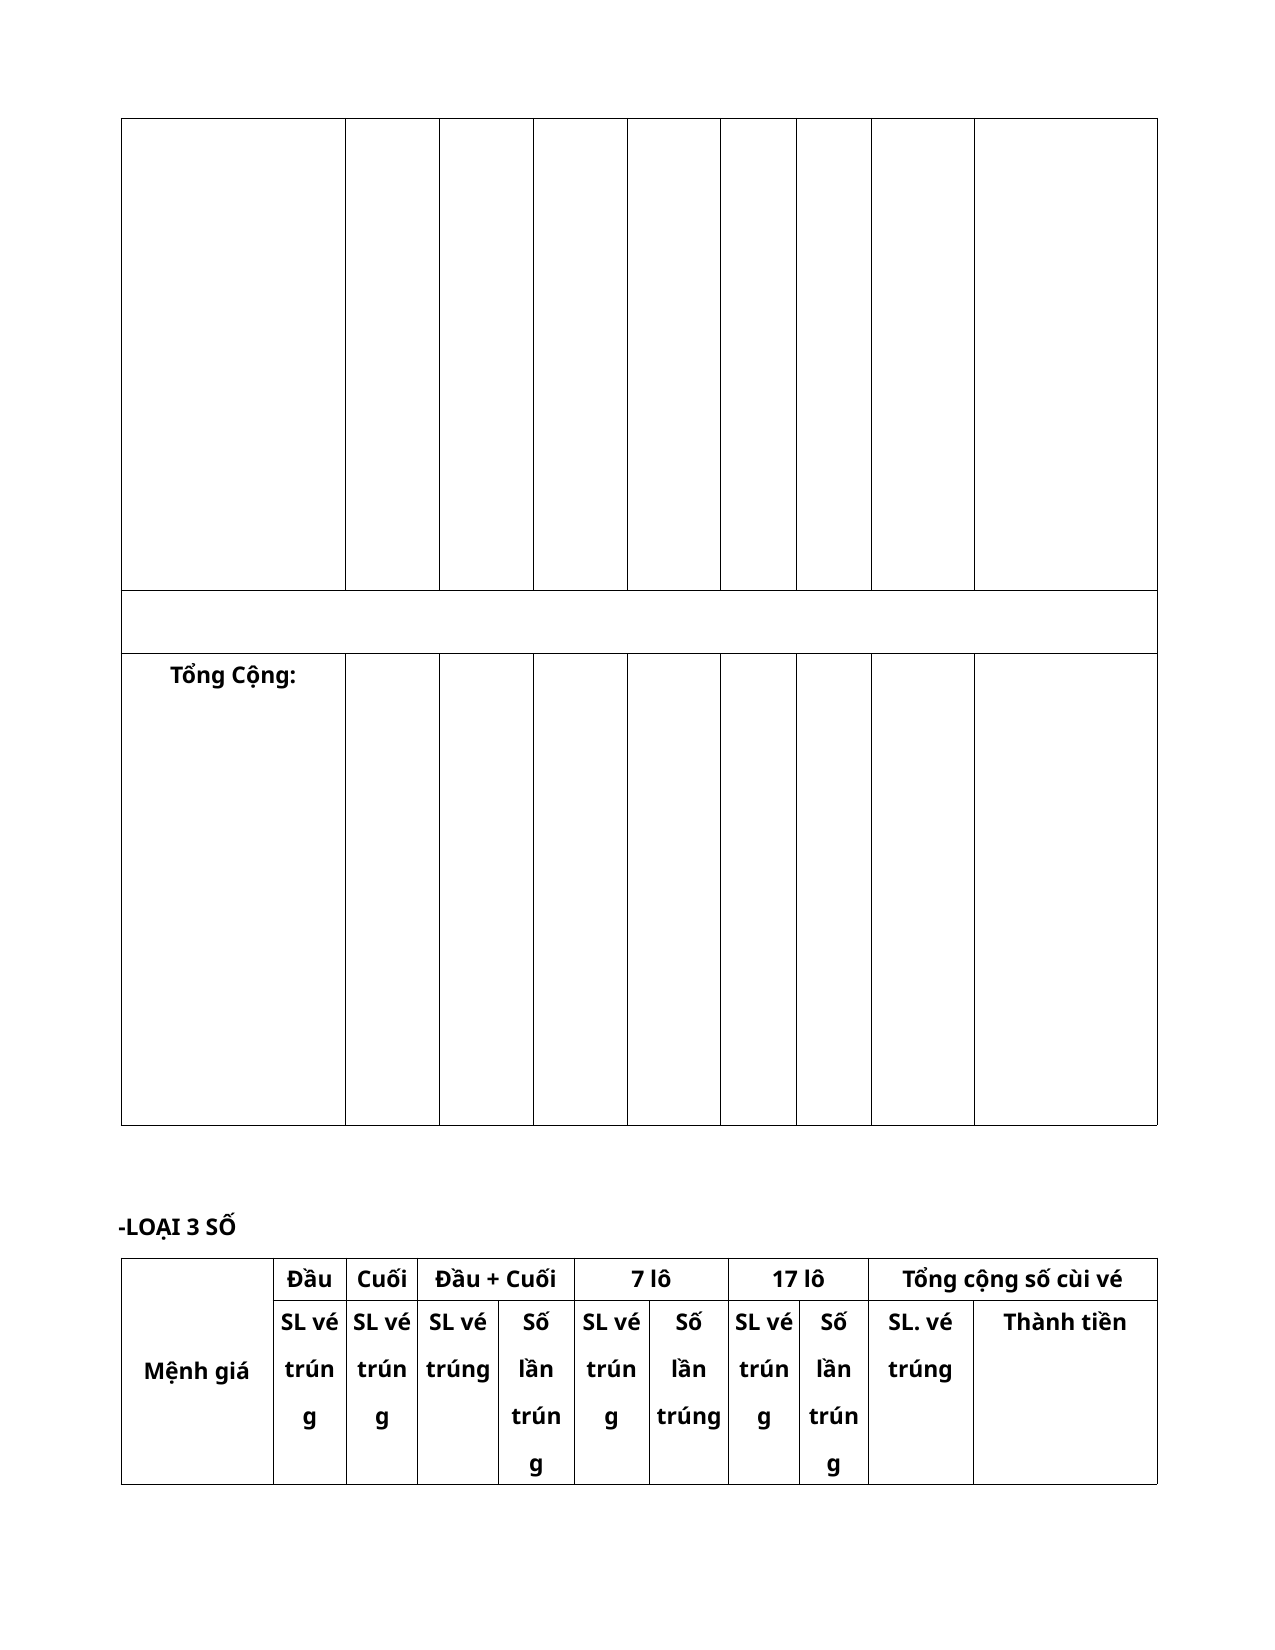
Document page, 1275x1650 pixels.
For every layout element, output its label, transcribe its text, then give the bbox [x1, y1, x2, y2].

text -LOẠI 3 SỐ [118, 1211, 1157, 1242]
table_cell Số lần trúng [800, 1301, 868, 1484]
table_cell <get_trathuong_2(menhgia)['sl_2_c']> [440, 119, 533, 590]
table_cell <get_tong_trathuong_2()['sl_2_c']> [440, 654, 533, 1125]
table_header Đầu [274, 1259, 346, 1300]
text <if test="get_tong_trathuong_3()['tongcong'] <> '0' "> [118, 1168, 1157, 1196]
table_cell <get_tong_trathuong_2()['sl_2_18_trung']> [797, 654, 871, 1125]
table_header Tổng cộng số cùi vé [869, 1259, 1157, 1300]
table_cell <get_tong_trathuong_2()['sl_2_18']> [721, 654, 796, 1125]
table_cell <get_trathuong_2(menhgia)['sl_2_18_trung']> [797, 119, 871, 590]
table_cell <get_trathuong_2(menhgia)['sl_2_d']> [346, 119, 439, 590]
table_header 17 lô [729, 1259, 868, 1300]
table_cell </for> [122, 591, 1157, 653]
table_header 7 lô [575, 1259, 728, 1300]
table_cell Thành tiền [974, 1301, 1157, 1484]
table_cell SL vé trúng [729, 1301, 799, 1484]
table_cell SL vé trúng [418, 1301, 498, 1484]
table_cell Số lần trúng [499, 1301, 574, 1484]
table_cell SL vé trúng [347, 1301, 417, 1484]
table_header Mệnh giá [122, 1259, 273, 1484]
table_cell <get_trathuong_2(menhgia)['tong_ve']> [872, 119, 974, 590]
table_cell SL. vé trúng [869, 1301, 973, 1484]
table_cell <get_tong_trathuong_2()['sl_2_dc']> [534, 654, 627, 1125]
table_cell <get_tong_trathuong_2()['sl_2_dc_trung']> [628, 654, 720, 1125]
table_cell <get_tong_trathuong_2()['tongcong']> [975, 654, 1157, 1125]
table_cell <get_tong_trathuong_2()['tongve']> [872, 654, 974, 1125]
table_cell Tổng Cộng: [122, 654, 345, 1125]
table_cell SL vé trúng [274, 1301, 346, 1484]
text </if> [118, 1125, 1157, 1154]
table_cell <get_trathuong_2(menhgia)['sl_2_18']> [721, 119, 796, 590]
table_cell <get_trathuong_2(menhgia)['sl_2_dc']> [534, 119, 627, 590]
table_cell <get_trathuong_2(menhgia)['tong_thanhtien']> [975, 119, 1157, 590]
table_cell Số lần trúng [650, 1301, 728, 1484]
table_cell <get_tong_trathuong_2()['sl_2_d']> [346, 654, 439, 1125]
table_header Đầu + Cuối [418, 1259, 574, 1300]
table_cell SL vé trúng [575, 1301, 649, 1484]
table_cell <menhgia.name> [122, 119, 345, 590]
table_cell <get_trathuong_2(menhgia)['sl_2_dc_trung']> [628, 119, 720, 590]
table_header Cuối [347, 1259, 417, 1300]
